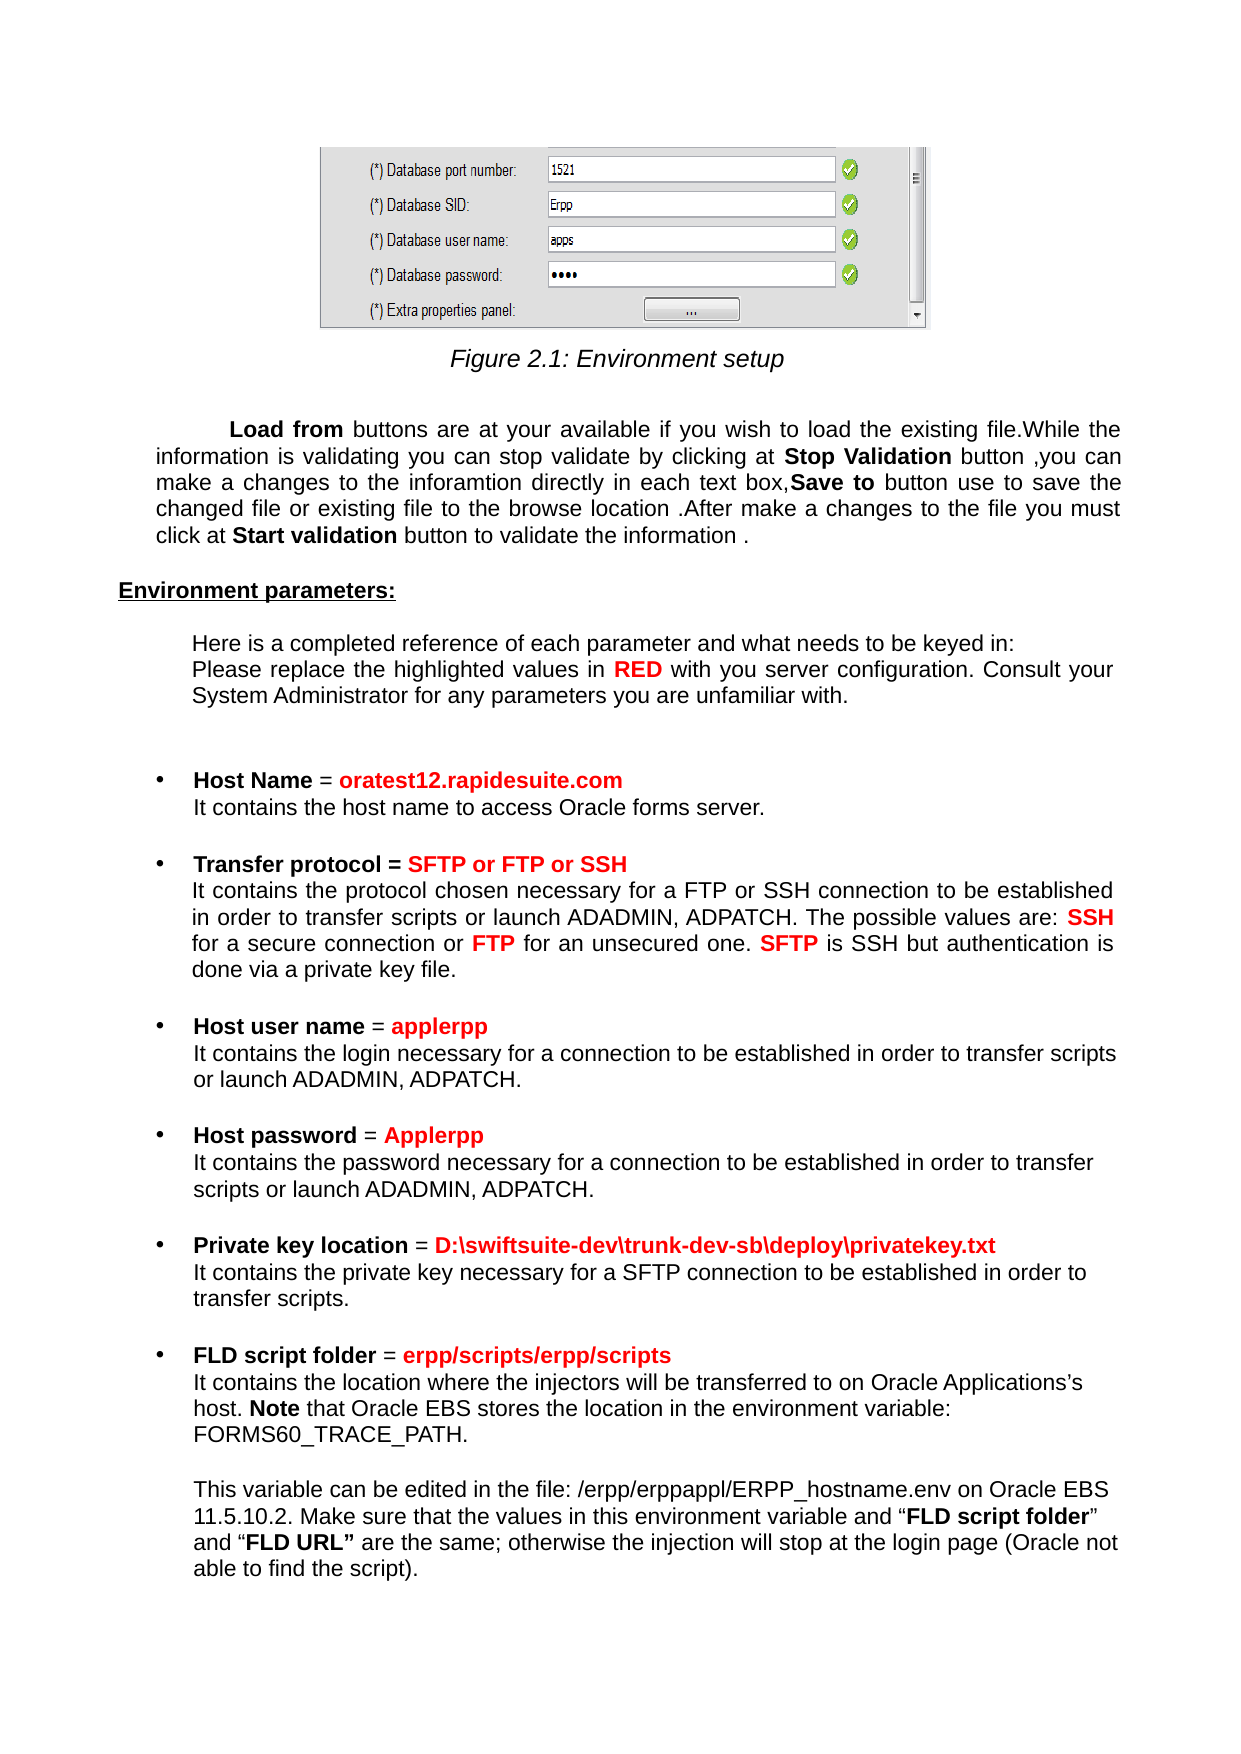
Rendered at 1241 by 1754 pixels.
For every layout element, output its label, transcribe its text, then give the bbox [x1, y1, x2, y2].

text It contains the private key necessary for a SFTP connection to be established in order to transfer scripts. [193, 1259, 1122, 1312]
list Host user name = applerpp [156, 1013, 1122, 1040]
text It contains the password necessary for a connection to be established in order to transfer scripts or launch ADADMIN, ADPATCH. [193, 1149, 1122, 1202]
list Private key location = D:\swiftsuite-dev\trunk-dev-sb\deploy\privatekey.txt [156, 1232, 1122, 1259]
list Transfer protocol = SFTP or FTP or SSH [156, 851, 1122, 877]
text It contains the host name to access Oracle forms server. [193, 794, 1122, 821]
text This variable can be edited in the file: /erpp/erppappl/ERPP_hostname.env on Oracle EBS 11.5.10.2. Make sure that the values in this environment variable and “FLD script folder” and “FLD URL” are the same; otherwise the injection will stop at the login page (Oracle not able to find the script). [193, 1476, 1122, 1582]
text It contains the login necessary for a connection to be established in order to transfer scripts or launch ADADMIN, ADPATCH. [193, 1040, 1122, 1092]
text Here is a completed reference of each parameter and what needs to be keyed in: [118, 629, 1122, 656]
text Please replace the highlighted values in RED with you server configuration. Consult your System Administrator for any parameters you are unfamiliar with. [118, 656, 1122, 708]
list Host password = Applerpp [156, 1122, 1122, 1149]
picture [319, 147, 931, 330]
text It contains the location where the injectors will be transferred to on Oracle Applications’s host. Note that Oracle EBS stores the location in the environment variable: FORMS60_TRACE_PATH. [193, 1368, 1122, 1447]
text Load from buttons are at your available if you wish to load the existing file.While the information is validating you can stop validate by clicking at Stop Validation button ,you can make a changes to the inforamtion directly in each text box,Save to button use to save the changed file or existing file to the browse location .After make a changes to the file you must click at Start validation button to validate the information . [156, 416, 1122, 548]
text Environment parameters: [118, 577, 1122, 603]
text It contains the protocol chosen necessary for a FTP or SSH connection to be established in order to transfer scripts or launch ADADMIN, ADPATCH. The possible values are: SSH for a secure connection or FTP for an unsecured one. SFTP is SSH but authentication is done via a private key file. [118, 877, 1122, 983]
list Host Name = oratest12.rapidesuite.com [156, 767, 1122, 794]
text Figure 2.1: Environment setup [156, 161, 1122, 373]
list FLD script folder = erpp/scripts/erpp/scripts [156, 1342, 1122, 1368]
